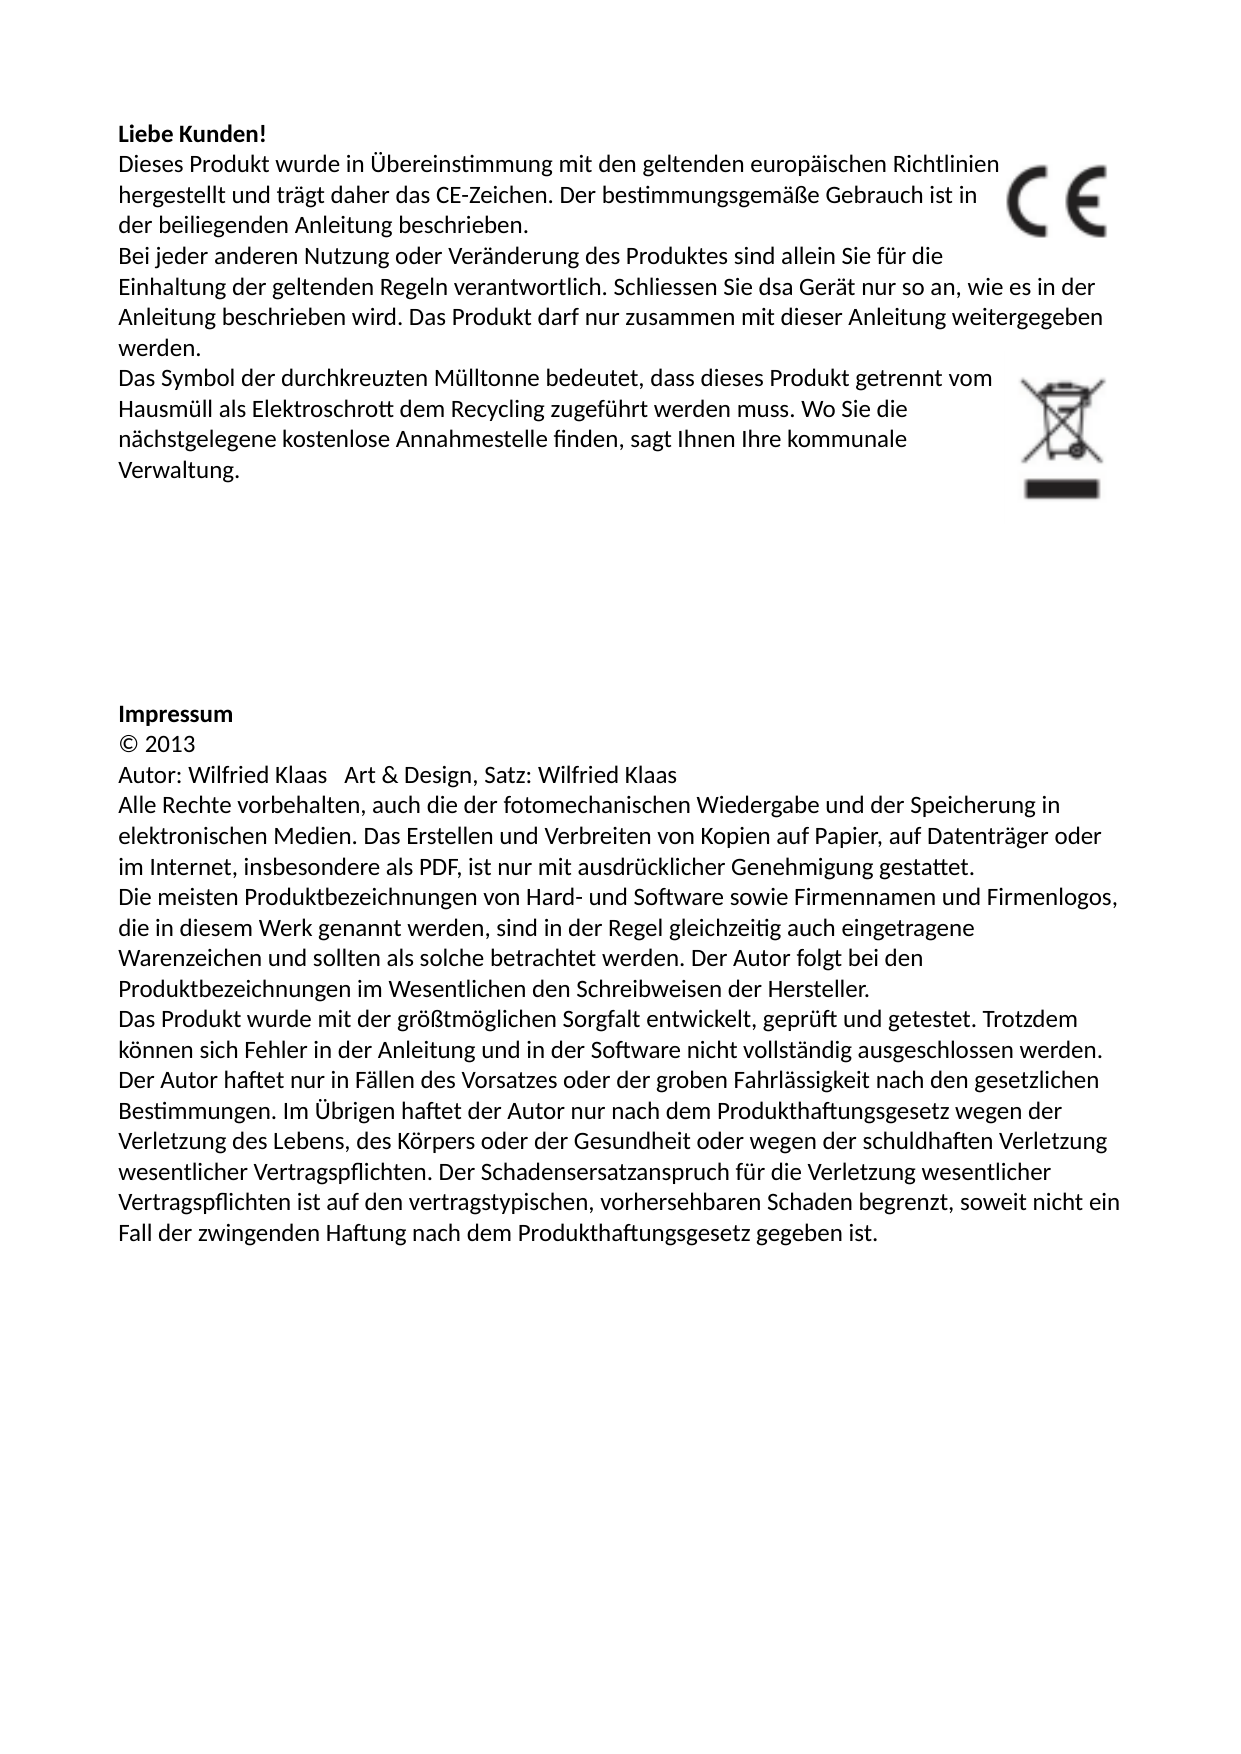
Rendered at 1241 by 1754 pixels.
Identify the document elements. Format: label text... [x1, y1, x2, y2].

text Autor: Wilfried Klaas Art & Design, Satz: Wilfried Klaas [118, 759, 1122, 789]
text Die meisten Produktbezeichnungen von Hard- und Software sowie Firmennamen und Firmenlogos, die in diesem Werk genannt werden, sind in der Regel gleichzeitig auch eingetragene Warenzeichen und sollten als solche betrachtet werden. Der Autor folgt bei den Produktbezeichnungen im Wesentlichen den Schreibweisen der Hersteller. [118, 881, 1122, 1003]
text Liebe Kunden! [118, 118, 1122, 149]
text Alle Rechte vorbehalten, auch die der fotomechanischen Wiedergabe und der Speicherung in elektronischen Medien. Das Erstellen und Verbreiten von Kopien auf Papier, auf Datenträger oder im Internet, insbesondere als PDF, ist nur mit ausdrücklicher Genehmigung gestattet. [118, 789, 1122, 881]
text © 2013 [118, 728, 1122, 759]
text Impressum [118, 698, 1122, 728]
text Das Produkt wurde mit der größtmöglichen Sorgfalt entwickelt, geprüft und getestet. Trotzdem können sich Fehler in der Anleitung und in der Software nicht vollständig ausgeschlossen werden. Der Autor haftet nur in Fällen des Vorsatzes oder der groben Fahrlässigkeit nach den gesetzlichen Bestimmungen. Im Übrigen haftet der Autor nur nach dem Produkthaftungsgesetz wegen der Verletzung des Lebens, des Körpers oder der Gesundheit oder wegen der schuldhaften Verletzung wesentlicher Vertragspflichten. Der Schadensersatzanspruch für die Verletzung wesentlicher Vertragspflichten ist auf den vertragstypischen, vorhersehbaren Schaden begrenzt, soweit nicht ein Fall der zwingenden Haftung nach dem Produkthaftungsgesetz gegeben ist. [118, 1003, 1122, 1247]
picture [1003, 351, 1123, 524]
text Das Symbol der durchkreuzten Mülltonne bedeutet, dass dieses Produkt getrennt vom Hausmüll als Elektroschrott dem Recycling zugeführt werden muss. Wo Sie die nächstgelegene kostenlose Annahmestelle finden, sagt Ihnen Ihre kommunale Verwaltung. [118, 362, 1003, 484]
text Bei jeder anderen Nutzung oder Veränderung des Produktes sind allein Sie für die Einhaltung der geltenden Regeln verantwortlich. Schliessen Sie dsa Gerät nur so an, wie es in der Anleitung beschrieben wird. Das Produkt darf nur zusammen mit dieser Anleitung weitergegeben werden. [118, 240, 1122, 362]
picture [1003, 141, 1123, 258]
text Dieses Produkt wurde in Übereinstimmung mit den geltenden europäischen Richtlinien hergestellt und trägt daher das CE-Zeichen. Der bestimmungsgemäße Gebrauch ist in der beiliegenden Anleitung beschrieben. [118, 149, 1003, 240]
